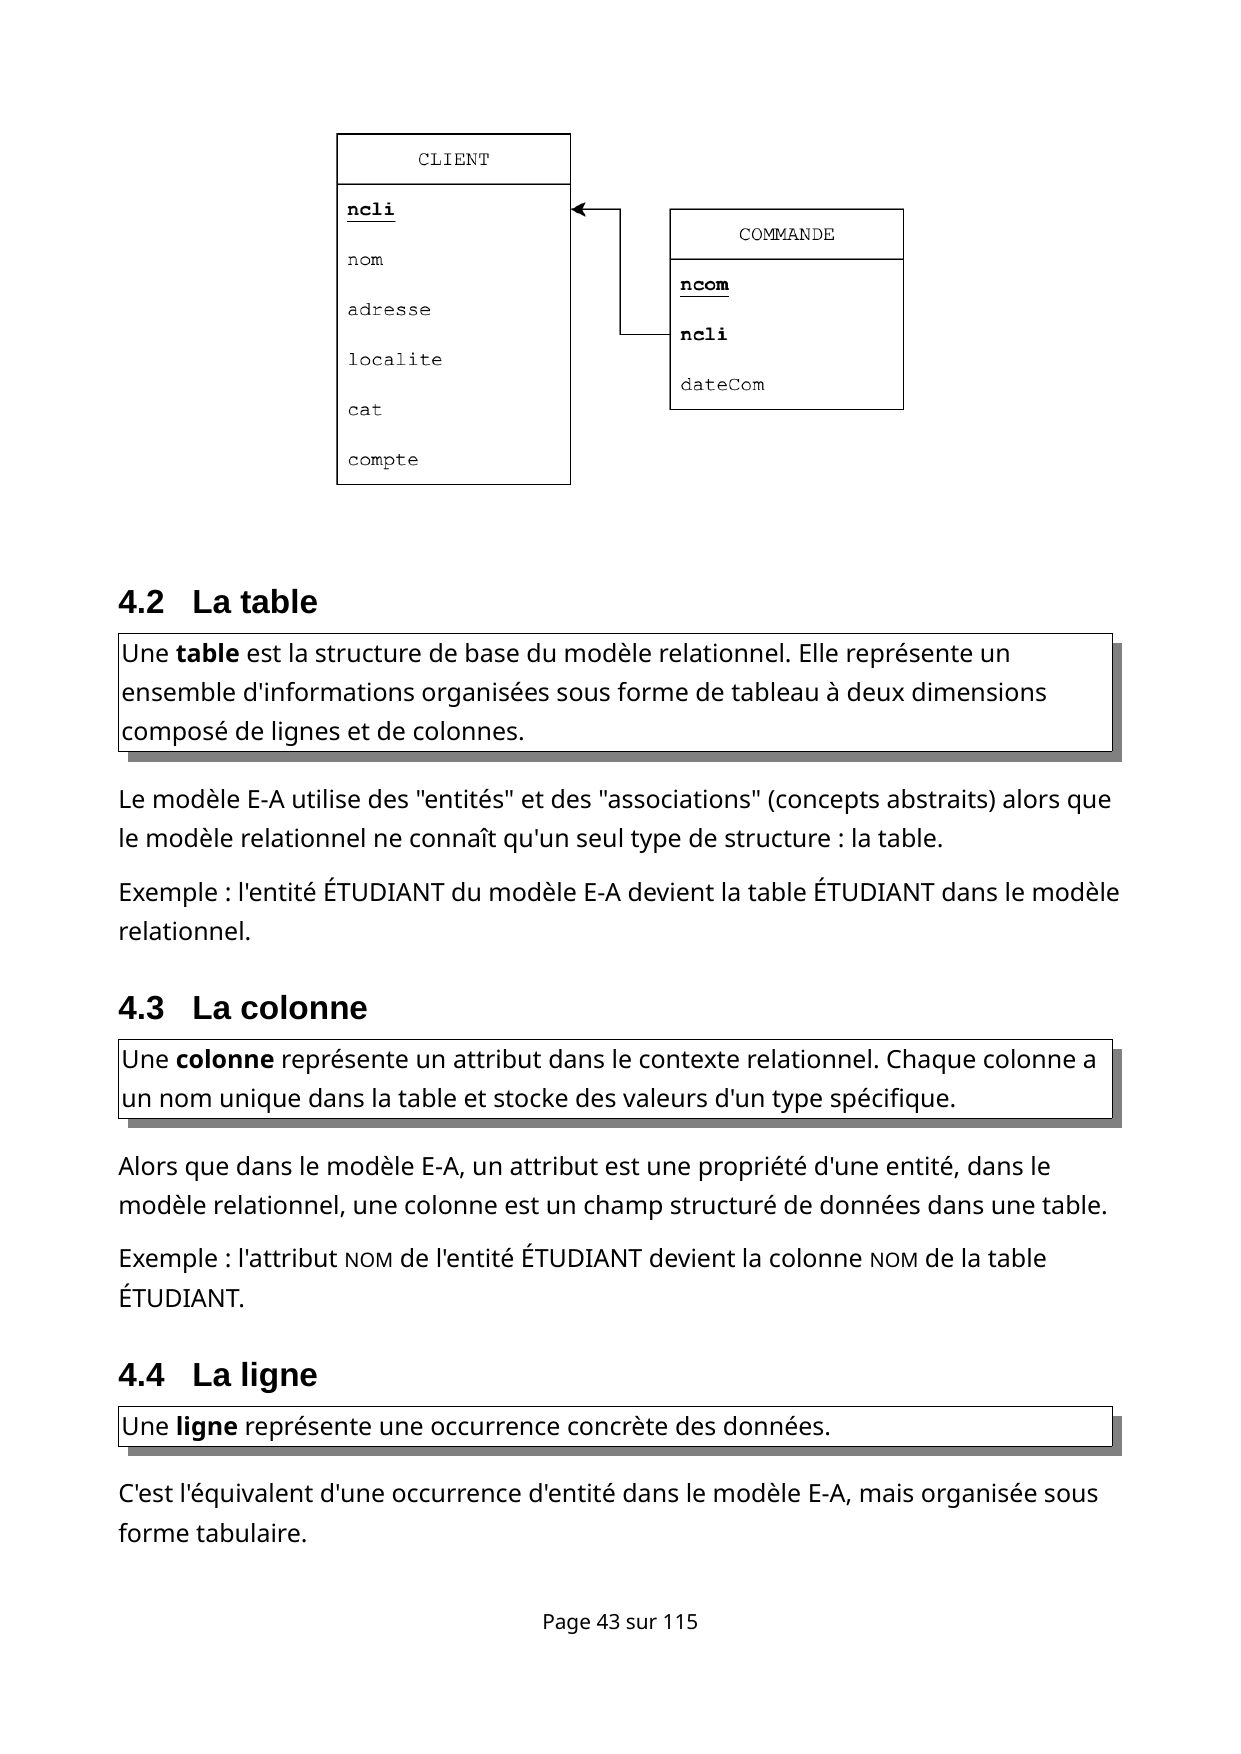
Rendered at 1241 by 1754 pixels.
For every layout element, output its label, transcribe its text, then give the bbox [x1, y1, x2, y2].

text Le modèle E-A utilise des "entités" et des "associations" (concepts abstraits) alors que le modèle relationnel ne connaît qu'un seul type de structure : la table. [118, 781, 1122, 854]
text Une table est la structure de base du modèle relationnel. Elle représente un ensemble d'informations organisées sous forme de tableau à deux dimensions composé de lignes et de colonnes. [119, 634, 1112, 751]
text Une colonne représente un attribut dans le contexte relationnel. Chaque colonne a un nom unique dans la table et stocke des valeurs d'un type spécifique. [119, 1040, 1112, 1118]
subtitle La colonne [118, 988, 1122, 1026]
text Exemple : l'attribut nom de l'entité ÉTUDIANT devient la colonne nom de la table ÉTUDIANT. [118, 1241, 1122, 1314]
picture [336, 133, 904, 485]
subtitle La table [118, 582, 1122, 620]
text Exemple : l'entité ÉTUDIANT du modèle E-A devient la table ÉTUDIANT dans le modèle relationnel. [118, 874, 1122, 947]
text C'est l'équivalent d'une occurrence d'entité dans le modèle E-A, mais organisée sous forme tabulaire. [118, 1476, 1122, 1549]
text Une ligne représente une occurrence concrète des données. [119, 1407, 1112, 1446]
text Alors que dans le modèle E-A, un attribut est une propriété d'une entité, dans le modèle relationnel, une colonne est un champ structuré de données dans une table. [118, 1148, 1122, 1221]
subtitle La ligne [118, 1355, 1122, 1393]
